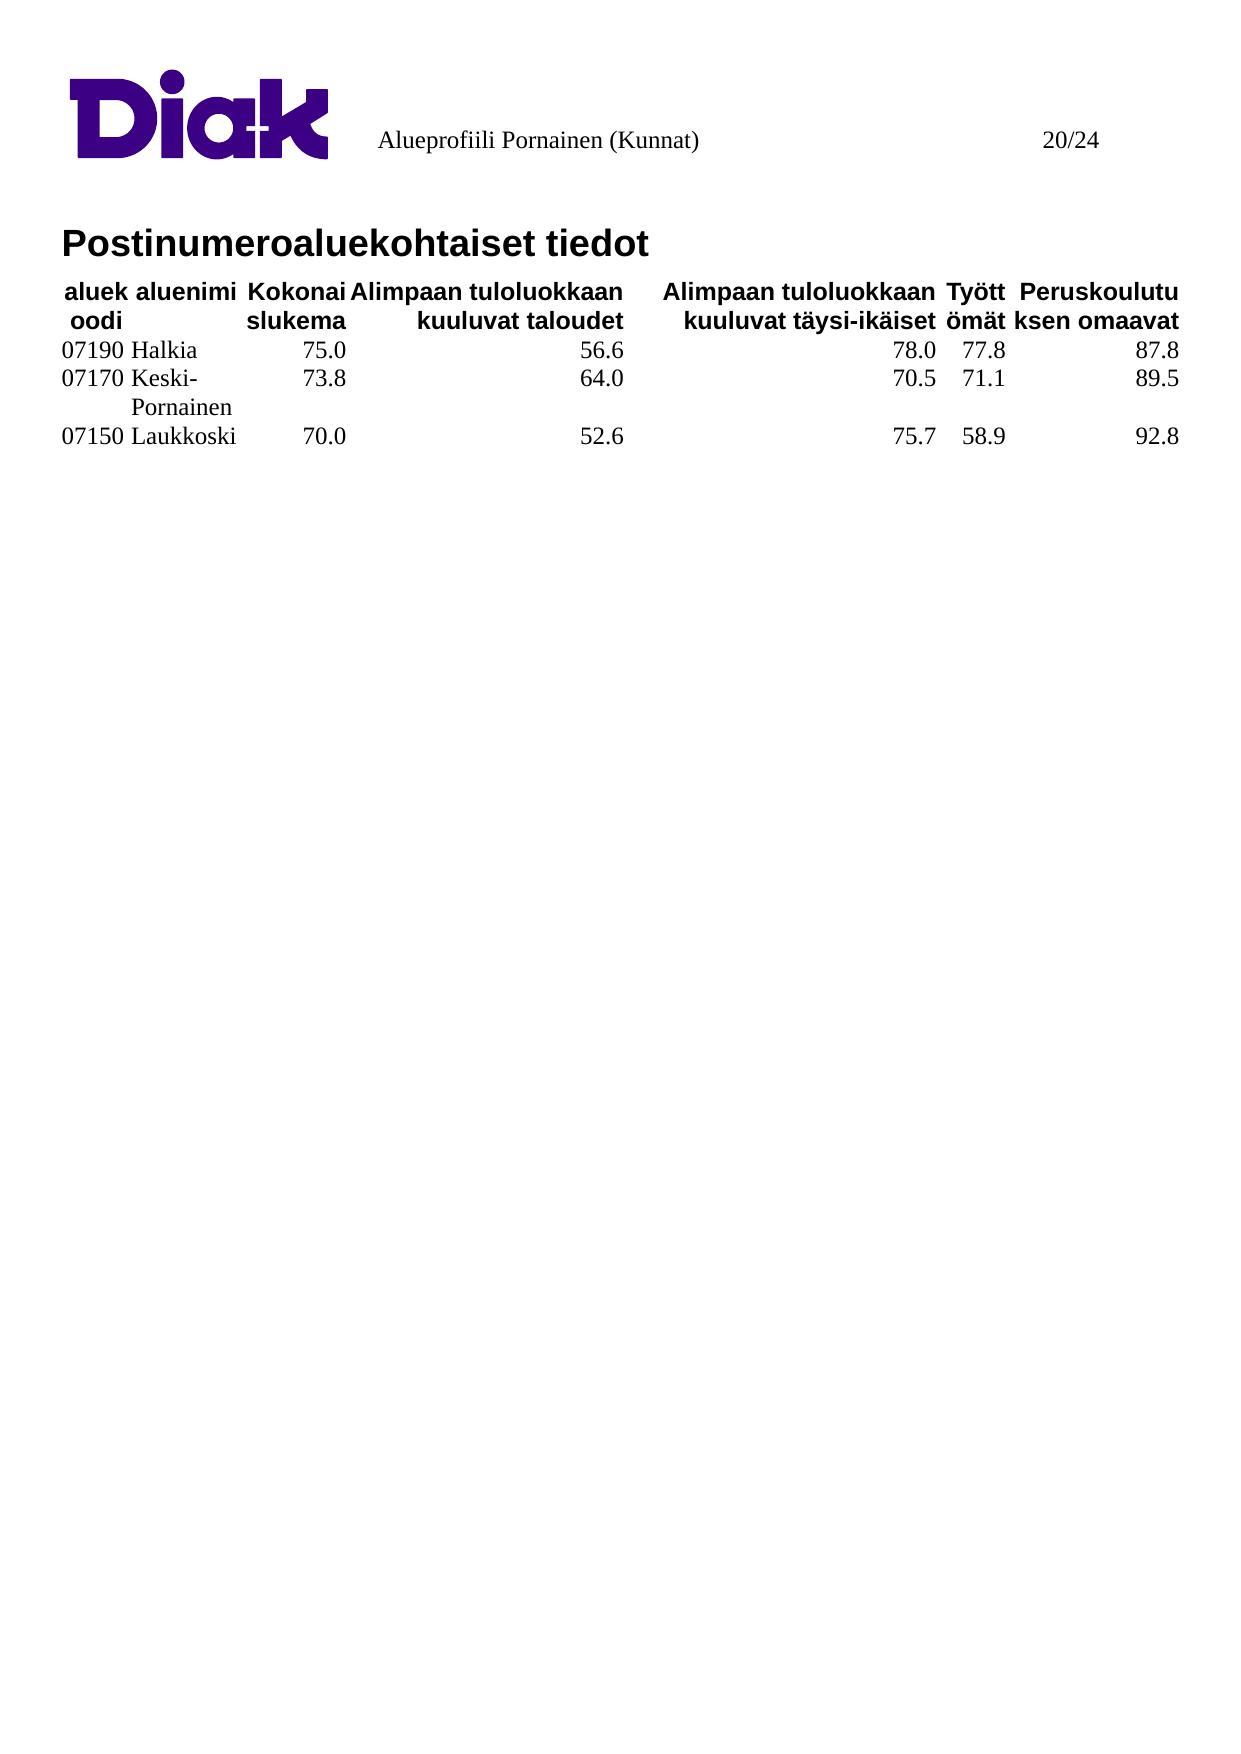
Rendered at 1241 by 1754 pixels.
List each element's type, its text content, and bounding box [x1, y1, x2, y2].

table_cell Halkia [131, 335, 242, 363]
table_cell 75.0 [242, 335, 346, 363]
table_cell 70.0 [242, 421, 346, 450]
table_header Kokonaislukema [242, 277, 346, 335]
table_cell 78.0 [624, 335, 936, 363]
table_header Alimpaan tuloluokkaan kuuluvat täysi-ikäiset [624, 277, 936, 335]
table_cell 58.9 [936, 421, 1005, 450]
table_cell 70.5 [624, 364, 936, 421]
table_cell Keski-Pornainen [131, 364, 242, 421]
subtitle Postinumeroaluekohtaiset tiedot [61, 221, 1179, 265]
table_header Alimpaan tuloluokkaan kuuluvat taloudet [346, 277, 624, 335]
table_header aluenimi [131, 277, 242, 335]
table_cell 64.0 [346, 364, 624, 421]
table_cell 92.8 [1005, 421, 1179, 450]
table_cell 07190 [61, 335, 131, 363]
table_cell 07150 [61, 421, 131, 450]
table_cell 56.6 [346, 335, 624, 363]
table_cell Laukkoski [131, 421, 242, 450]
table_cell 89.5 [1005, 364, 1179, 421]
table_cell 52.6 [346, 421, 624, 450]
table_cell 87.8 [1005, 335, 1179, 363]
table_cell 07170 [61, 364, 131, 421]
table_cell 77.8 [936, 335, 1005, 363]
table_cell 73.8 [242, 364, 346, 421]
table_header aluekoodi [61, 277, 131, 335]
table_header Työttömät [936, 277, 1005, 335]
table_cell 71.1 [936, 364, 1005, 421]
table_header Peruskoulutuksen omaavat [1005, 277, 1179, 335]
table_cell 75.7 [624, 421, 936, 450]
